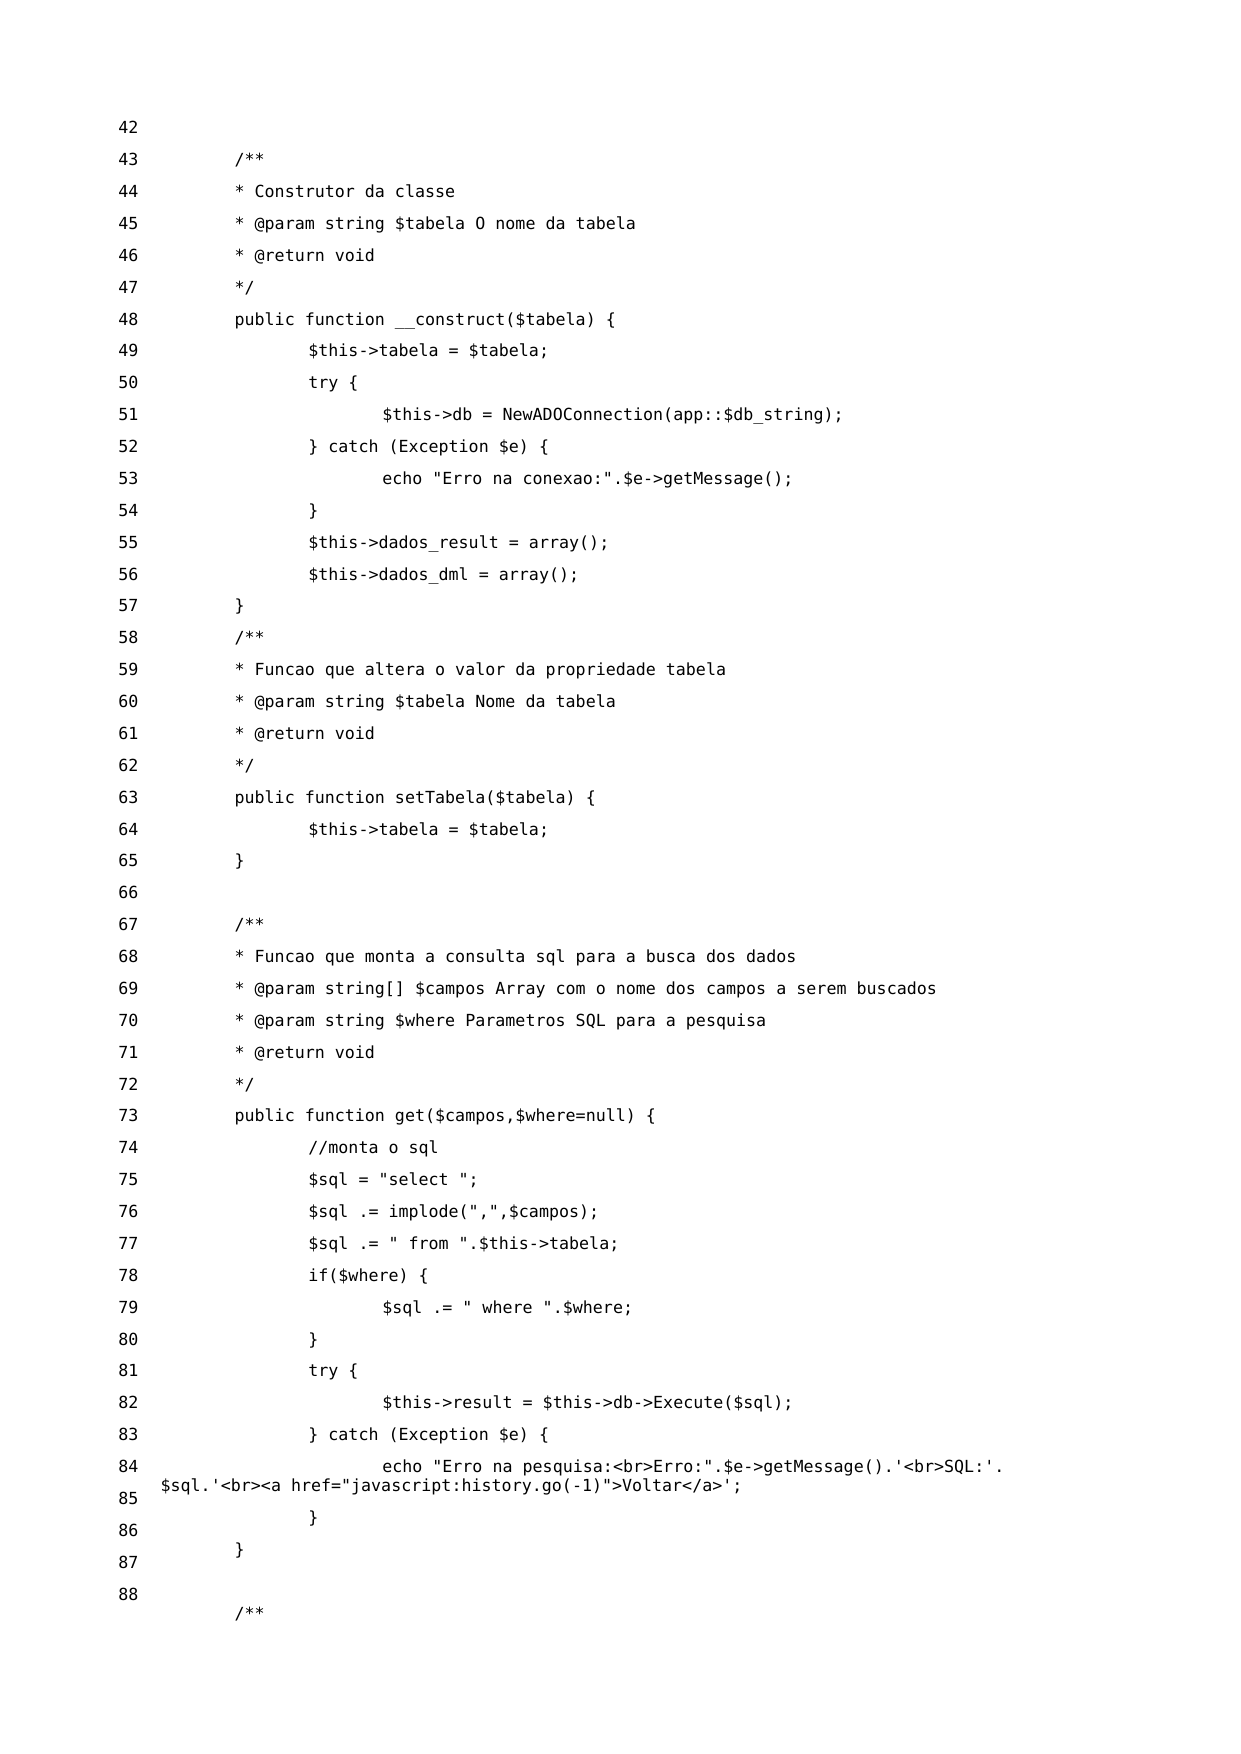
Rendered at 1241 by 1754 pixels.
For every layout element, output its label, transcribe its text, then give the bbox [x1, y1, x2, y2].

table_header 42 43 44 45 46 47 48 49 50 51 52 53 54 55 56 57 58 59 60 61 62 63 64 65 66 67 68 69 70 71 72 73 74 75 76 77 78 79 80 81 82 83 84 85 86 87 88 [118, 118, 160, 1636]
table_header /** * Construtor da classe * @param string $tabela O nome da tabela * @return void */ public function __construct($tabela) { $this->tabela = $tabela; try { $this->db = NewADOConnection(app::$db_string); } catch (Exception $e) { echo "Erro na conexao:".$e->getMessage(); } $this->dados_result = array(); $this->dados_dml = array(); } /** * Funcao que altera o valor da propriedade tabela * @param string $tabela Nome da tabela * @return void */ public function setTabela($tabela) { $this->tabela = $tabela; } /** * Funcao que monta a consulta sql para a busca dos dados * @param string[] $campos Array com o nome dos campos a serem buscados * @param string $where Parametros SQL para a pesquisa * @return void */ public function get($campos,$where=null) { //monta o sql $sql = "select "; $sql .= implode(",",$campos); $sql .= " from ".$this->tabela; if($where) { $sql .= " where ".$where; } try { $this->result = $this->db->Execute($sql); } catch (Exception $e) { echo "Erro na pesquisa:<br>Erro:".$e->getMessage().'<br>SQL:'.$sql.'<br><a href="javascript:history.go(-1)">Voltar</a>'; } } /** [160, 118, 1122, 1636]
